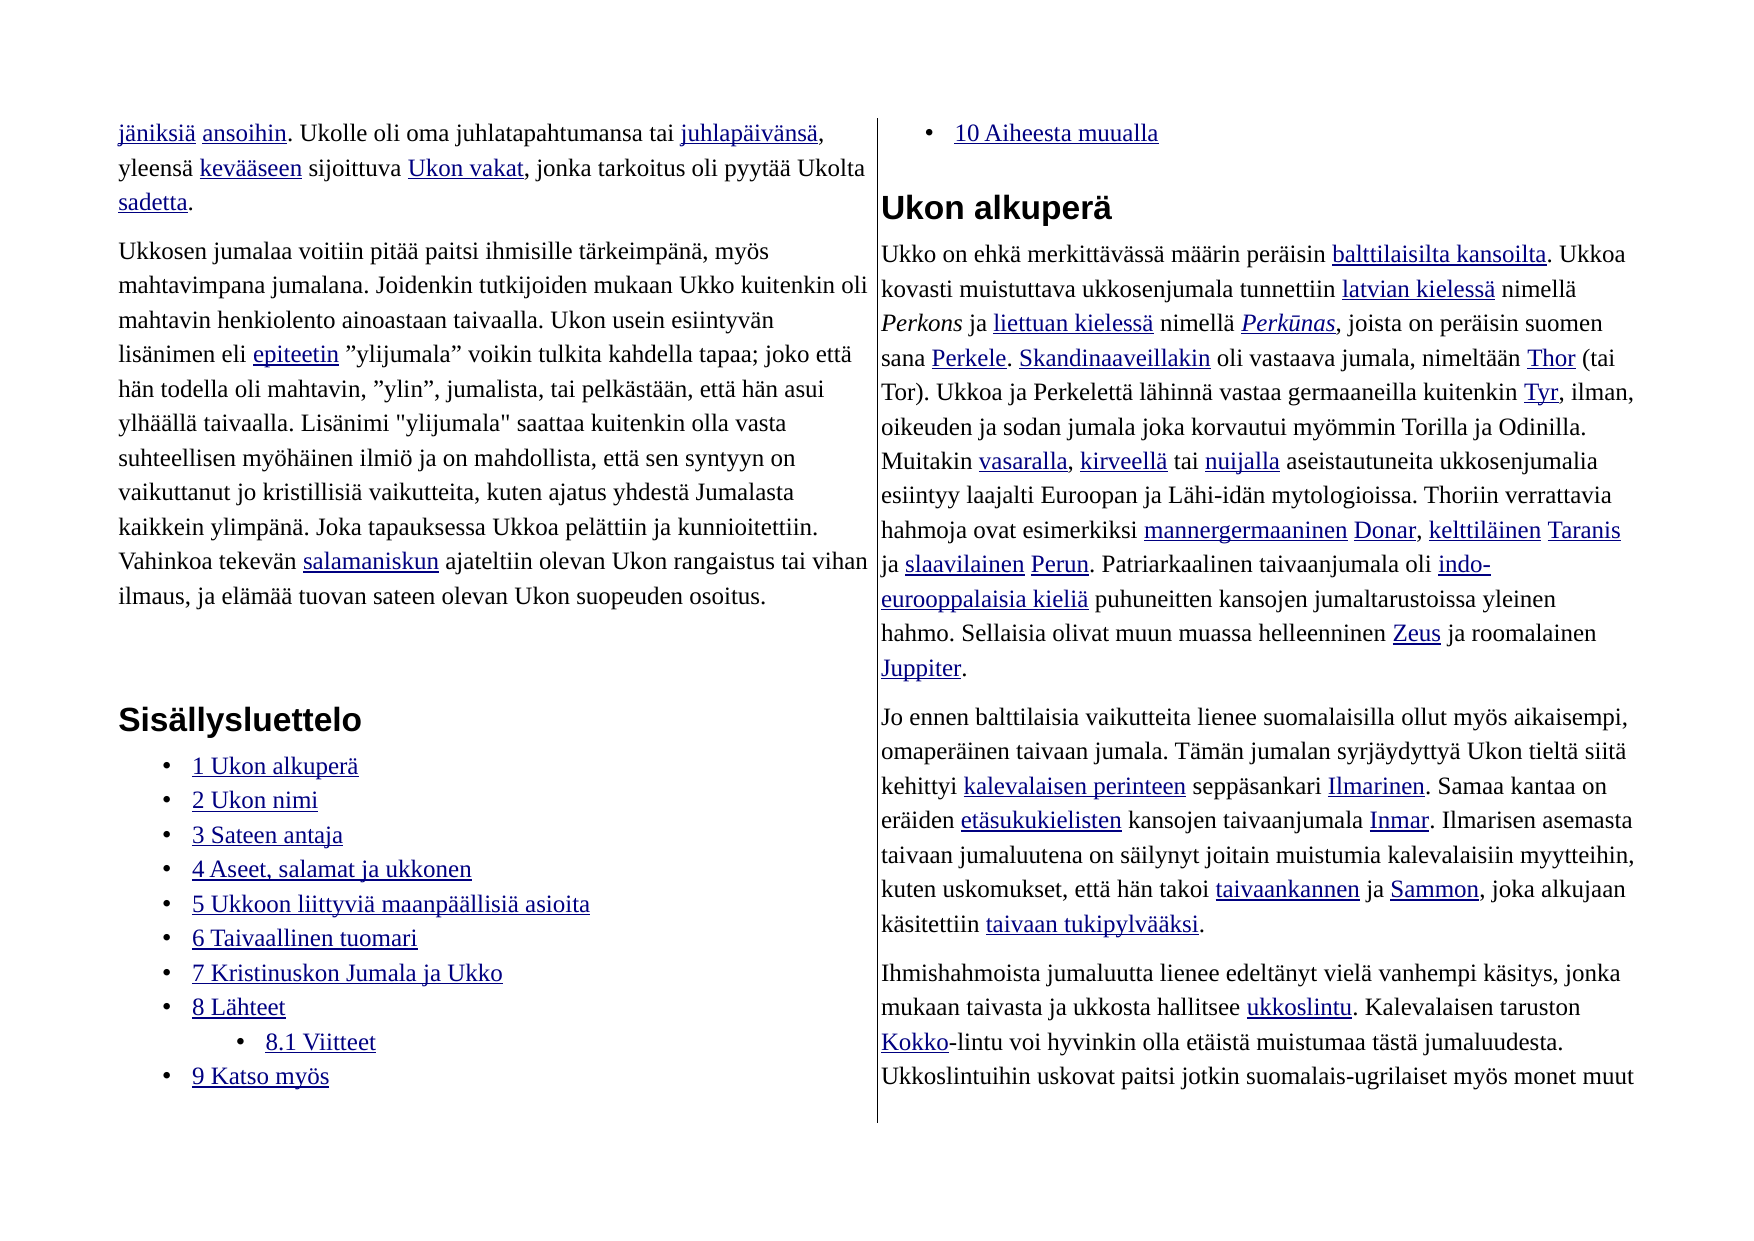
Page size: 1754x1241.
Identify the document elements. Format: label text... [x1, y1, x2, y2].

list 4 Aseet, salamat ja ukkonen [162, 854, 873, 883]
list 10 Aiheesta muualla [925, 118, 1636, 147]
text Ukkosen jumalaa voitiin pitää paitsi ihmisille tärkeimpänä, myös mahtavimpana jumalana. Joidenkin tutkijoiden mukaan Ukko kuitenkin oli mahtavin henkiolento ainoastaan taivaalla. Ukon usein esiintyvän lisänimen eli epiteetin ”ylijumala” voikin tulkita kahdella tapaa; joko että hän todella oli mahtavin, ”ylin”, jumalista, tai pelkästään, että hän asui ylhäällä taivaalla. Lisänimi "ylijumala" saattaa kuitenkin olla vasta suhteellisen myöhäinen ilmiö ja on mahdollista, että sen syntyyn on vaikuttanut jo kristillisiä vaikutteita, kuten ajatus yhdestä Jumalasta kaikkein ylimpänä. Joka tapauksessa Ukkoa pelättiin ja kunnioitettiin. Vahinkoa tekevän salamaniskun ajateltiin olevan Ukon rangaistus tai vihan ilmaus, ja elämää tuovan sateen olevan Ukon suopeuden osoitus. [118, 236, 873, 610]
list 8 Lähteet [162, 992, 873, 1021]
list 8.1 Viitteet [236, 1027, 873, 1056]
text Jo ennen balttilaisia vaikutteita lienee suomalaisilla ollut myös aikaisempi, omaperäinen taivaan jumala. Tämän jumalan syrjäydyttyä Ukon tieltä siitä kehittyi kalevalaisen perinteen seppäsankari Ilmarinen. Samaa kantaa on eräiden etäsukukielisten kansojen taivaanjumala Inmar. Ilmarisen asemasta taivaan jumaluutena on säilynyt joitain muistumia kalevalaisiin myytteihin, kuten uskomukset, että hän takoi taivaankannen ja Sammon, joka alkujaan käsitettiin taivaan tukipylvääksi. [881, 702, 1636, 938]
list 5 Ukkoon liittyviä maanpäällisiä asioita [162, 889, 873, 918]
list 9 Katso myös [162, 1061, 873, 1090]
text Ihmishahmoista jumaluutta lienee edeltänyt vielä vanhempi käsitys, jonka mukaan taivasta ja ukkosta hallitsee ukkoslintu. Kalevalaisen taruston Kokko-lintu voi hyvinkin olla etäistä muistumaa tästä jumaluudesta. Ukkoslintuihin uskovat paitsi jotkin suomalais-ugrilaiset myös monet muut [881, 958, 1636, 1090]
list 2 Ukon nimi [162, 786, 873, 814]
subtitle Sisällysluettelo [118, 700, 873, 738]
list 6 Taivaallinen tuomari [162, 923, 873, 952]
list 1 Ukon alkuperä [162, 751, 873, 780]
list 3 Sateen antaja [162, 820, 873, 849]
subtitle Ukon alkuperä [881, 188, 1636, 227]
text jäniksiä ansoihin. Ukolle oli oma juhlatapahtumansa tai juhlapäivänsä, yleensä kevääseen sijoittuva Ukon vakat, jonka tarkoitus oli pyytää Ukolta sadetta. [118, 118, 873, 216]
list 7 Kristinuskon Jumala ja Ukko [162, 958, 873, 987]
text Ukko on ehkä merkittävässä määrin peräisin balttilaisilta kansoilta. Ukkoa kovasti muistuttava ukkosenjumala tunnettiin latvian kielessä nimellä Perkons ja liettuan kielessä nimellä Perkūnas, joista on peräisin suomen sana Perkele. Skandinaaveillakin oli vastaava jumala, nimeltään Thor (tai Tor). Ukkoa ja Perkelettä lähinnä vastaa germaaneilla kuitenkin Tyr, ilman, oikeuden ja sodan jumala joka korvautui myömmin Torilla ja Odinilla. Muitakin vasaralla, kirveellä tai nuijalla aseistautuneita ukkosenjumalia esiintyy laajalti Euroopan ja Lähi-idän mytologioissa. Thoriin verrattavia hahmoja ovat esimerkiksi mannergermaaninen Donar, kelttiläinen Taranis ja slaavilainen Perun. Patriarkaalinen taivaanjumala oli indo-eurooppalaisia kieliä puhuneitten kansojen jumaltarustoissa yleinen hahmo. Sellaisia olivat muun muassa helleenninen Zeus ja roomalainen Juppiter. [881, 239, 1636, 682]
